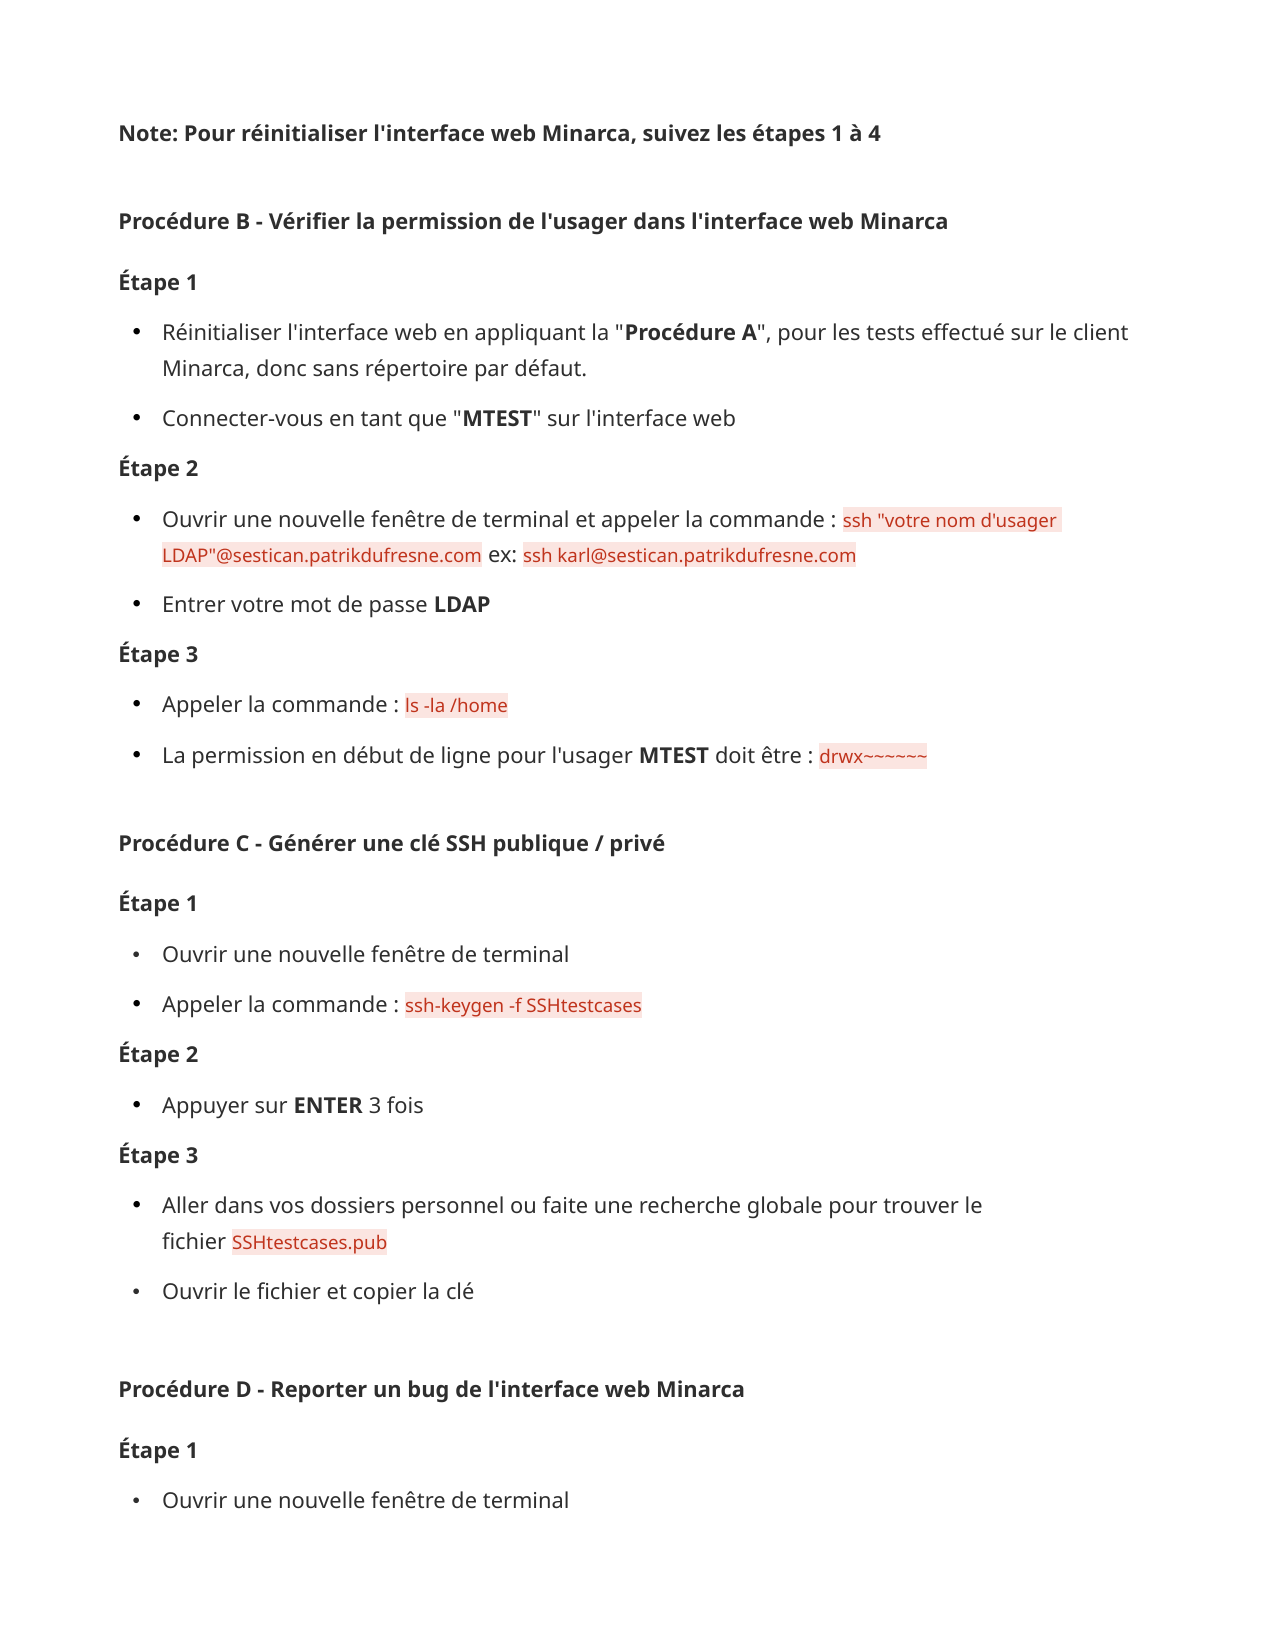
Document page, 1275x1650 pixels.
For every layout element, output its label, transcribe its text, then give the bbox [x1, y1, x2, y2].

text Étape 3 [118, 639, 1157, 669]
list Réinitialiser l'interface web en appliquant la "Procédure A", pour les tests effectué sur le client Minarca, donc sans répertoire par défaut. [162, 317, 1157, 382]
list Appeler la commande : ls -la /home [162, 689, 1157, 719]
list Ouvrir une nouvelle fenêtre de terminal et appeler la commande : ssh "votre nom d'usager LDAP"@sestican.patrikdufresne.com ex: ssh karl@sestican.patrikdufresne.com [162, 504, 1157, 568]
text Note: Pour réinitialiser l'interface web Minarca, suivez les étapes 1 à 4 [118, 118, 1157, 148]
list Connecter-vous en tant que "MTEST" sur l'interface web [162, 403, 1157, 433]
text Étape 1 [118, 1435, 1157, 1465]
text Étape 1 [118, 267, 1157, 296]
text Étape 1 [118, 888, 1157, 918]
list Ouvrir une nouvelle fenêtre de terminal [162, 1486, 1157, 1515]
subtitle Procédure D - Reporter un bug de l'interface web Minarca [118, 1374, 1157, 1404]
list Entrer votre mot de passe LDAP [162, 589, 1157, 619]
list La permission en début de ligne pour l'usager MTEST doit être : drwx~~~~~~ [162, 740, 1157, 769]
text Étape 3 [118, 1140, 1157, 1170]
list Ouvrir une nouvelle fenêtre de terminal [162, 939, 1157, 968]
list Ouvrir le fichier et copier la clé [162, 1276, 1157, 1306]
text Étape 2 [118, 453, 1157, 483]
text Étape 2 [118, 1039, 1157, 1069]
list Appuyer sur ENTER 3 fois [162, 1089, 1157, 1119]
subtitle Procédure B - Vérifier la permission de l'usager dans l'interface web Minarca [118, 206, 1157, 236]
list Aller dans vos dossiers personnel ou faite une recherche globale pour trouver le fichier SSHtestcases.pub [162, 1190, 1157, 1256]
subtitle Procédure C - Générer une clé SSH publique / privé [118, 828, 1157, 857]
list Appeler la commande : ssh-keygen -f SSHtestcases [162, 989, 1157, 1019]
